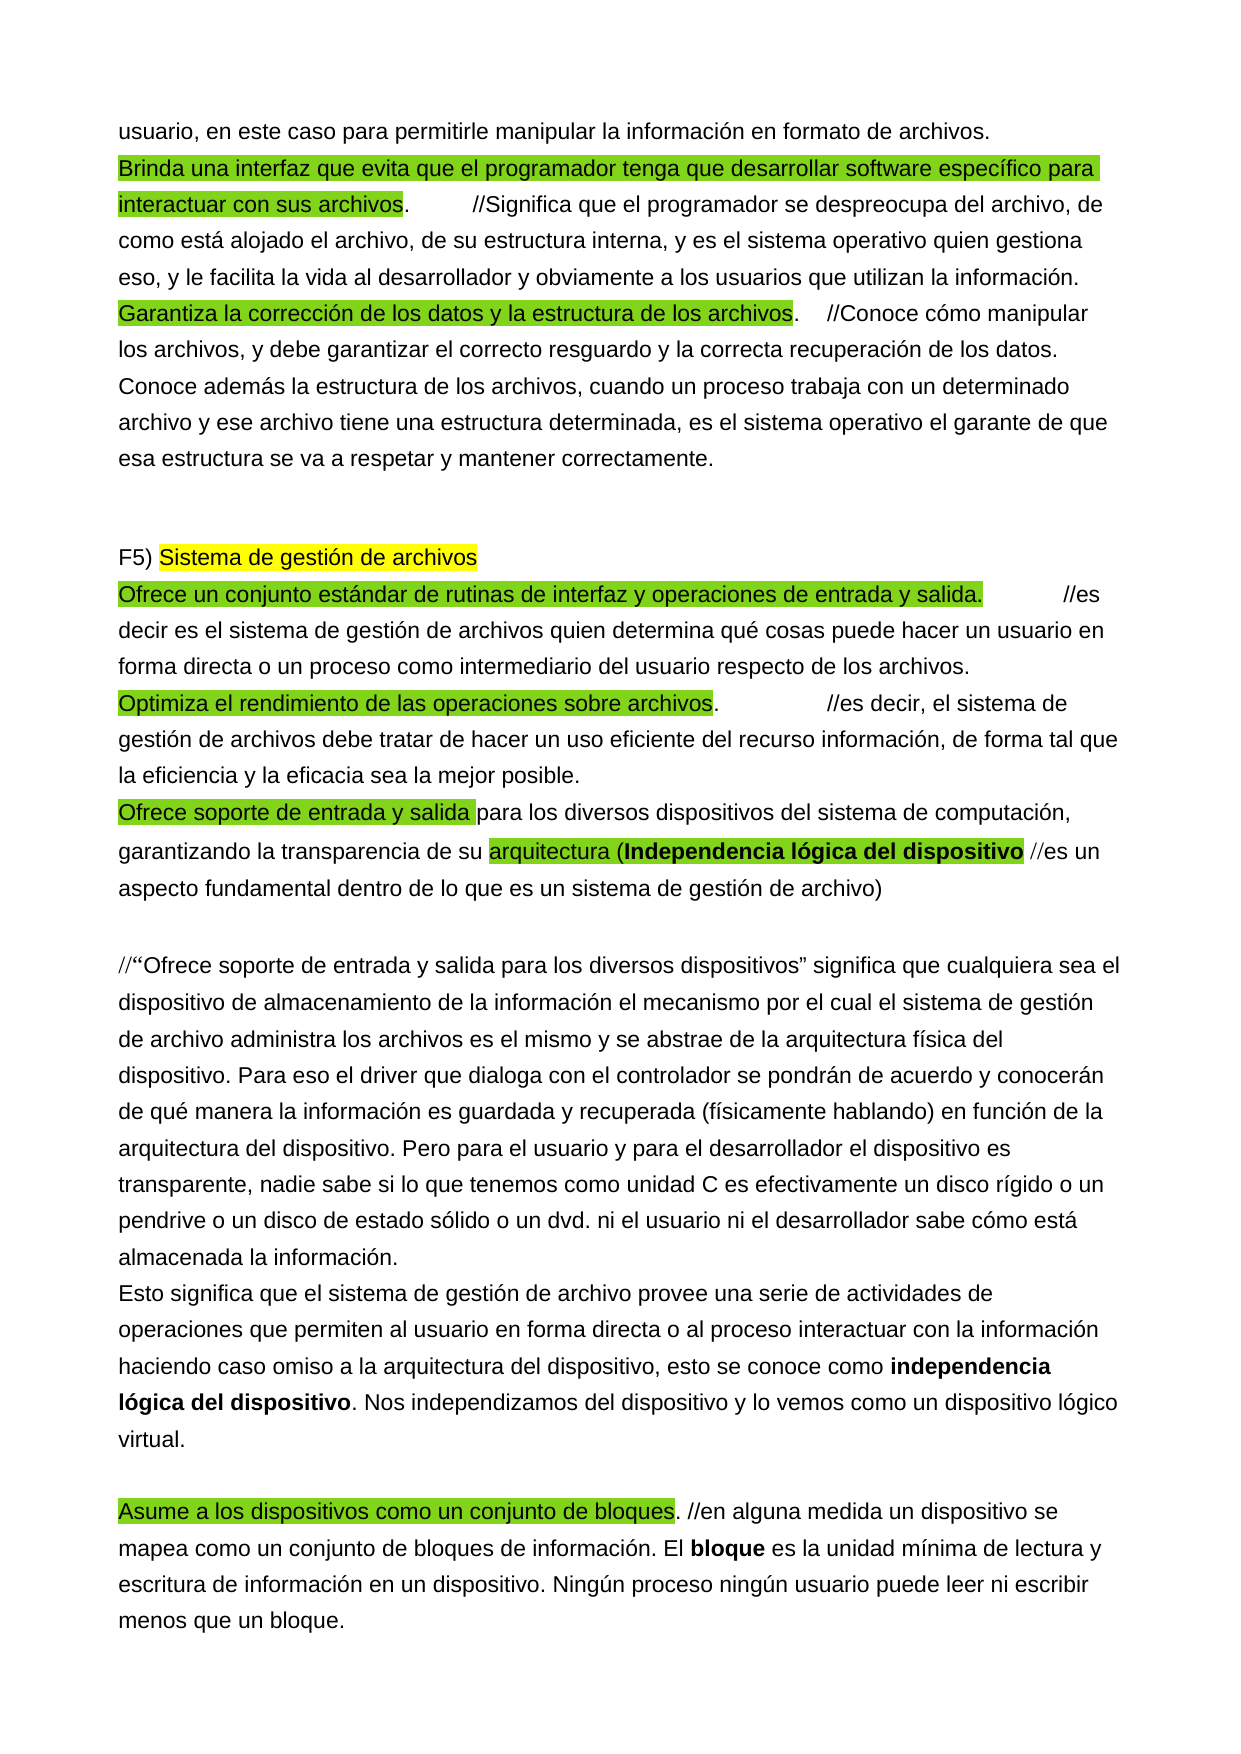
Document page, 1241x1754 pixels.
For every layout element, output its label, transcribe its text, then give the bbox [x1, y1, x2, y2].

text Asume a los dispositivos como un conjunto de bloques. //en alguna medida un dispositivo se mapea como un conjunto de bloques de información. El bloque es la unidad mínima de lectura y escritura de información en un dispositivo. Ningún proceso ningún usuario puede leer ni escribir menos que un bloque. [118, 1498, 1122, 1634]
text Esto significa que el sistema de gestión de archivo provee una serie de actividades de operaciones que permiten al usuario en forma directa o al proceso interactuar con la información haciendo caso omiso a la arquitectura del dispositivo, esto se conoce como independencia lógica del dispositivo. Nos independizamos del dispositivo y lo vemos como un dispositivo lógico virtual. [118, 1280, 1122, 1452]
text //“Ofrece soporte de entrada y salida para los diversos dispositivos” significa que cualquiera sea el dispositivo de almacenamiento de la información el mecanismo por el cual el sistema de gestión de archivo administra los archivos es el mismo y se abstrae de la arquitectura física del dispositivo. Para eso el driver que dialoga con el controlador se pondrán de acuerdo y conocerán de qué manera la información es guardada y recuperada (físicamente hablando) en función de la arquitectura del dispositivo. Pero para el usuario y para el desarrollador el dispositivo es transparente, nadie sabe si lo que tenemos como unidad C es efectivamente un disco rígido o un pendrive o un disco de estado sólido o un dvd. ni el usuario ni el desarrollador sabe cómo está almacenada la información. [118, 951, 1122, 1270]
text F5) Sistema de gestión de archivos [118, 544, 1122, 571]
text Brinda una interfaz que evita que el programador tenga que desarrollar software específico para interactuar con sus archivos. //Significa que el programador se despreocupa del archivo, de como está alojado el archivo, de su estructura interna, y es el sistema operativo quien gestiona eso, y le facilita la vida al desarrollador y obviamente a los usuarios que utilizan la información. [118, 154, 1122, 290]
text usuario, en este caso para permitirle manipular la información en formato de archivos. [118, 118, 1122, 144]
text Optimiza el rendimiento de las operaciones sobre archivos. //es decir, el sistema de gestión de archivos debe tratar de hacer un uso eficiente del recurso información, de forma tal que la eficiencia y la eficacia sea la mejor posible. [118, 689, 1122, 789]
text Ofrece soporte de entrada y salida para los diversos dispositivos del sistema de computación, garantizando la transparencia de su arquitectura (Independencia lógica del dispositivo //es un aspecto fundamental dentro de lo que es un sistema de gestión de archivo) [118, 799, 1122, 901]
text Garantiza la corrección de los datos y la estructura de los archivos. //Conoce cómo manipular los archivos, y debe garantizar el correcto resguardo y la correcta recuperación de los datos. Conoce además la estructura de los archivos, cuando un proceso trabaja con un determinado archivo y ese archivo tiene una estructura determinada, es el sistema operativo el garante de que esa estructura se va a respetar y mantener correctamente. [118, 300, 1122, 472]
text Ofrece un conjunto estándar de rutinas de interfaz y operaciones de entrada y salida. //es decir es el sistema de gestión de archivos quien determina qué cosas puede hacer un usuario en forma directa o un proceso como intermediario del usuario respecto de los archivos. [118, 581, 1122, 679]
